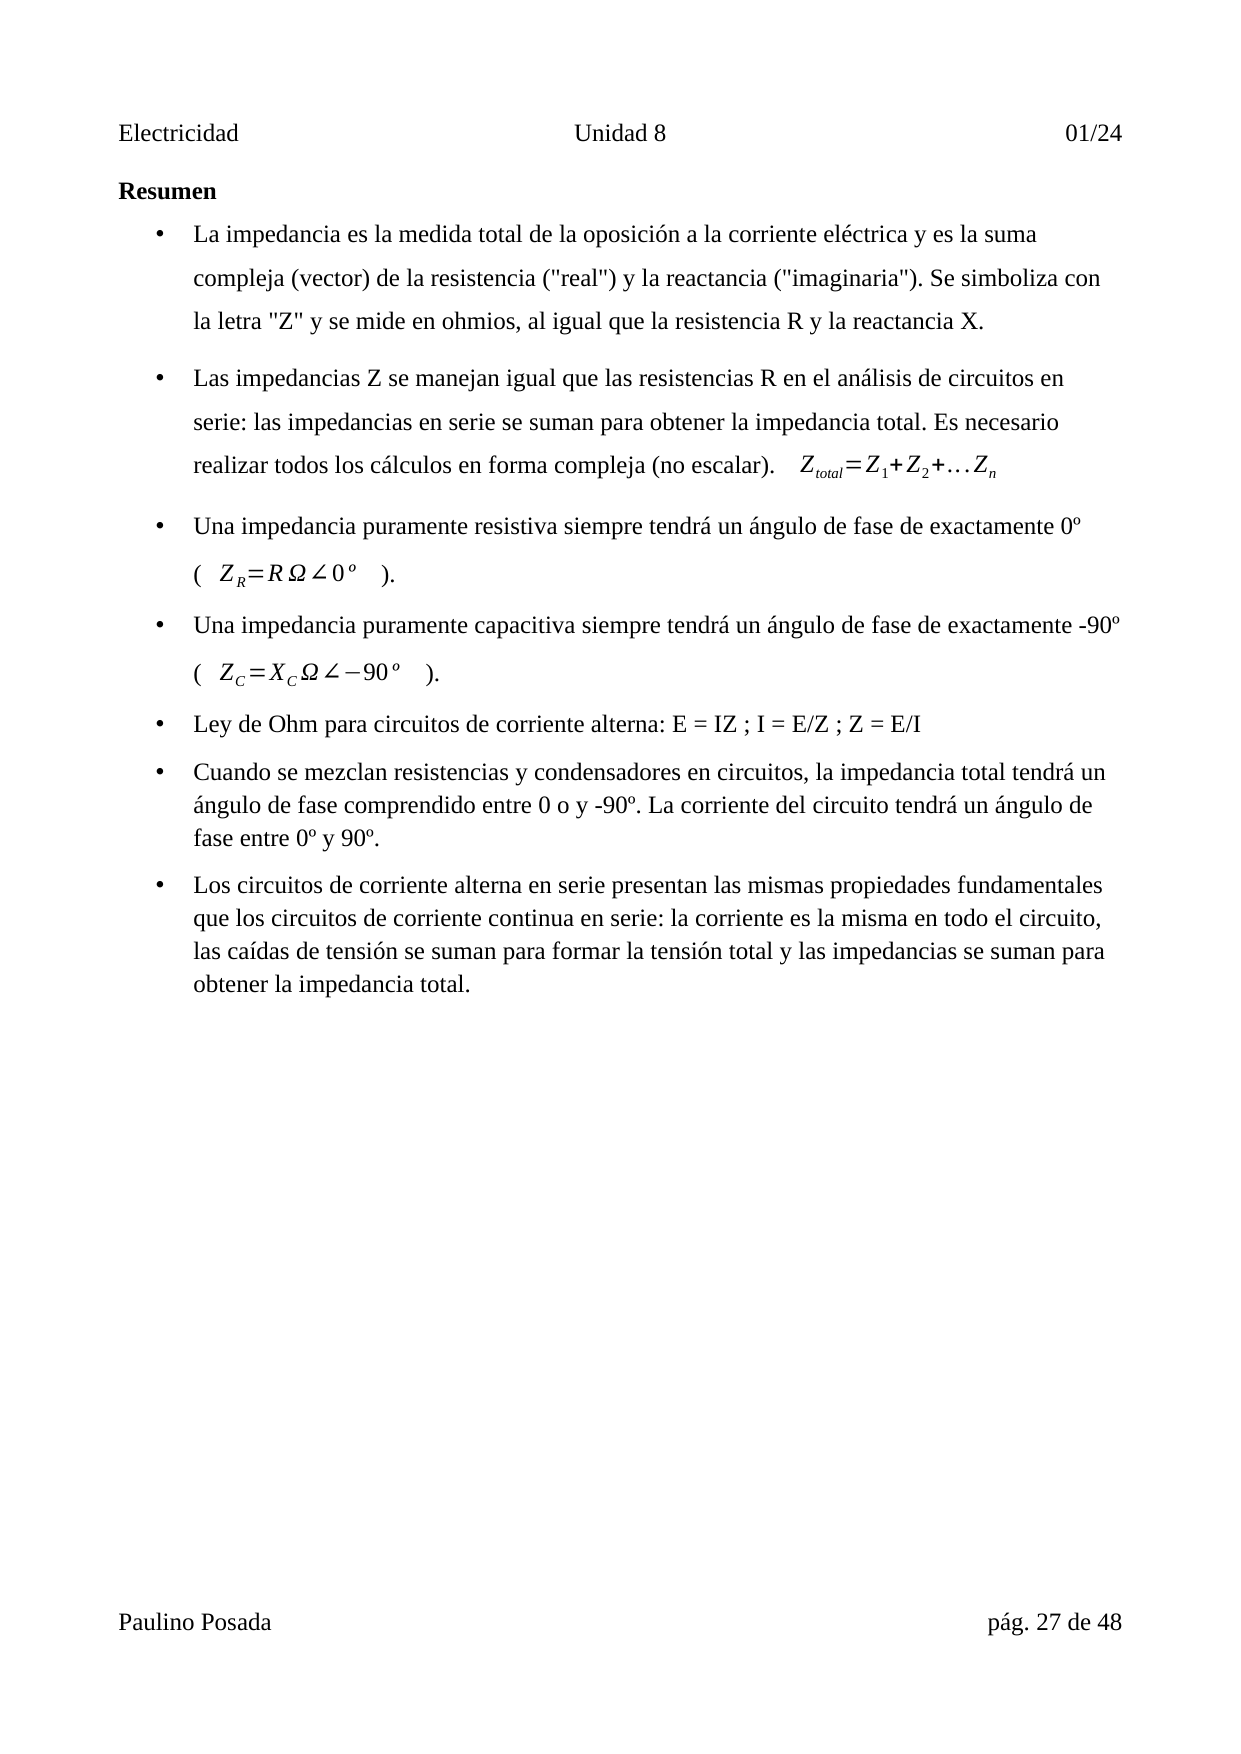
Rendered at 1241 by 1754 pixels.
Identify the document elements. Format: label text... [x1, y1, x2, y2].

list Una impedancia puramente capacitiva siempre tendrá un ángulo de fase de exactamente -90º [156, 610, 1122, 639]
list Las impedancias Z se manejan igual que las resistencias R en el análisis de circuitos en serie: las impedancias en serie se suman para obtener la impedancia total. Es necesario realizar todos los cálculos en forma compleja (no escalar). [156, 363, 1122, 482]
text Resumen [118, 176, 1122, 205]
list La impedancia es la medida total de la oposición a la corriente eléctrica y es la suma compleja (vector) de la resistencia ("real") y la reactancia ("imaginaria"). Se simboliza con la letra "Z" y se mide en ohmios, al igual que la resistencia R y la reactancia X. [156, 219, 1122, 334]
list Ley de Ohm para circuitos de corriente alterna: E = IZ ; I = E/Z ; Z = E/I [156, 709, 1122, 738]
list Los circuitos de corriente alterna en serie presentan las mismas propiedades fundamentales que los circuitos de corriente continua en serie: la corriente es la misma en todo el circuito, las caídas de tensión se suman para formar la tensión total y las impedancias se suman para obtener la impedancia total. [156, 870, 1122, 998]
list Cuando se mezclan resistencias y condensadores en circuitos, la impedancia total tendrá un ángulo de fase comprendido entre 0 o y -90º. La corriente del circuito tendrá un ángulo de fase entre 0º y 90º. [156, 757, 1122, 851]
list ( ). [156, 559, 1122, 591]
list Una impedancia puramente resistiva siempre tendrá un ángulo de fase de exactamente 0º [156, 511, 1122, 540]
list ( ). [156, 658, 1122, 690]
